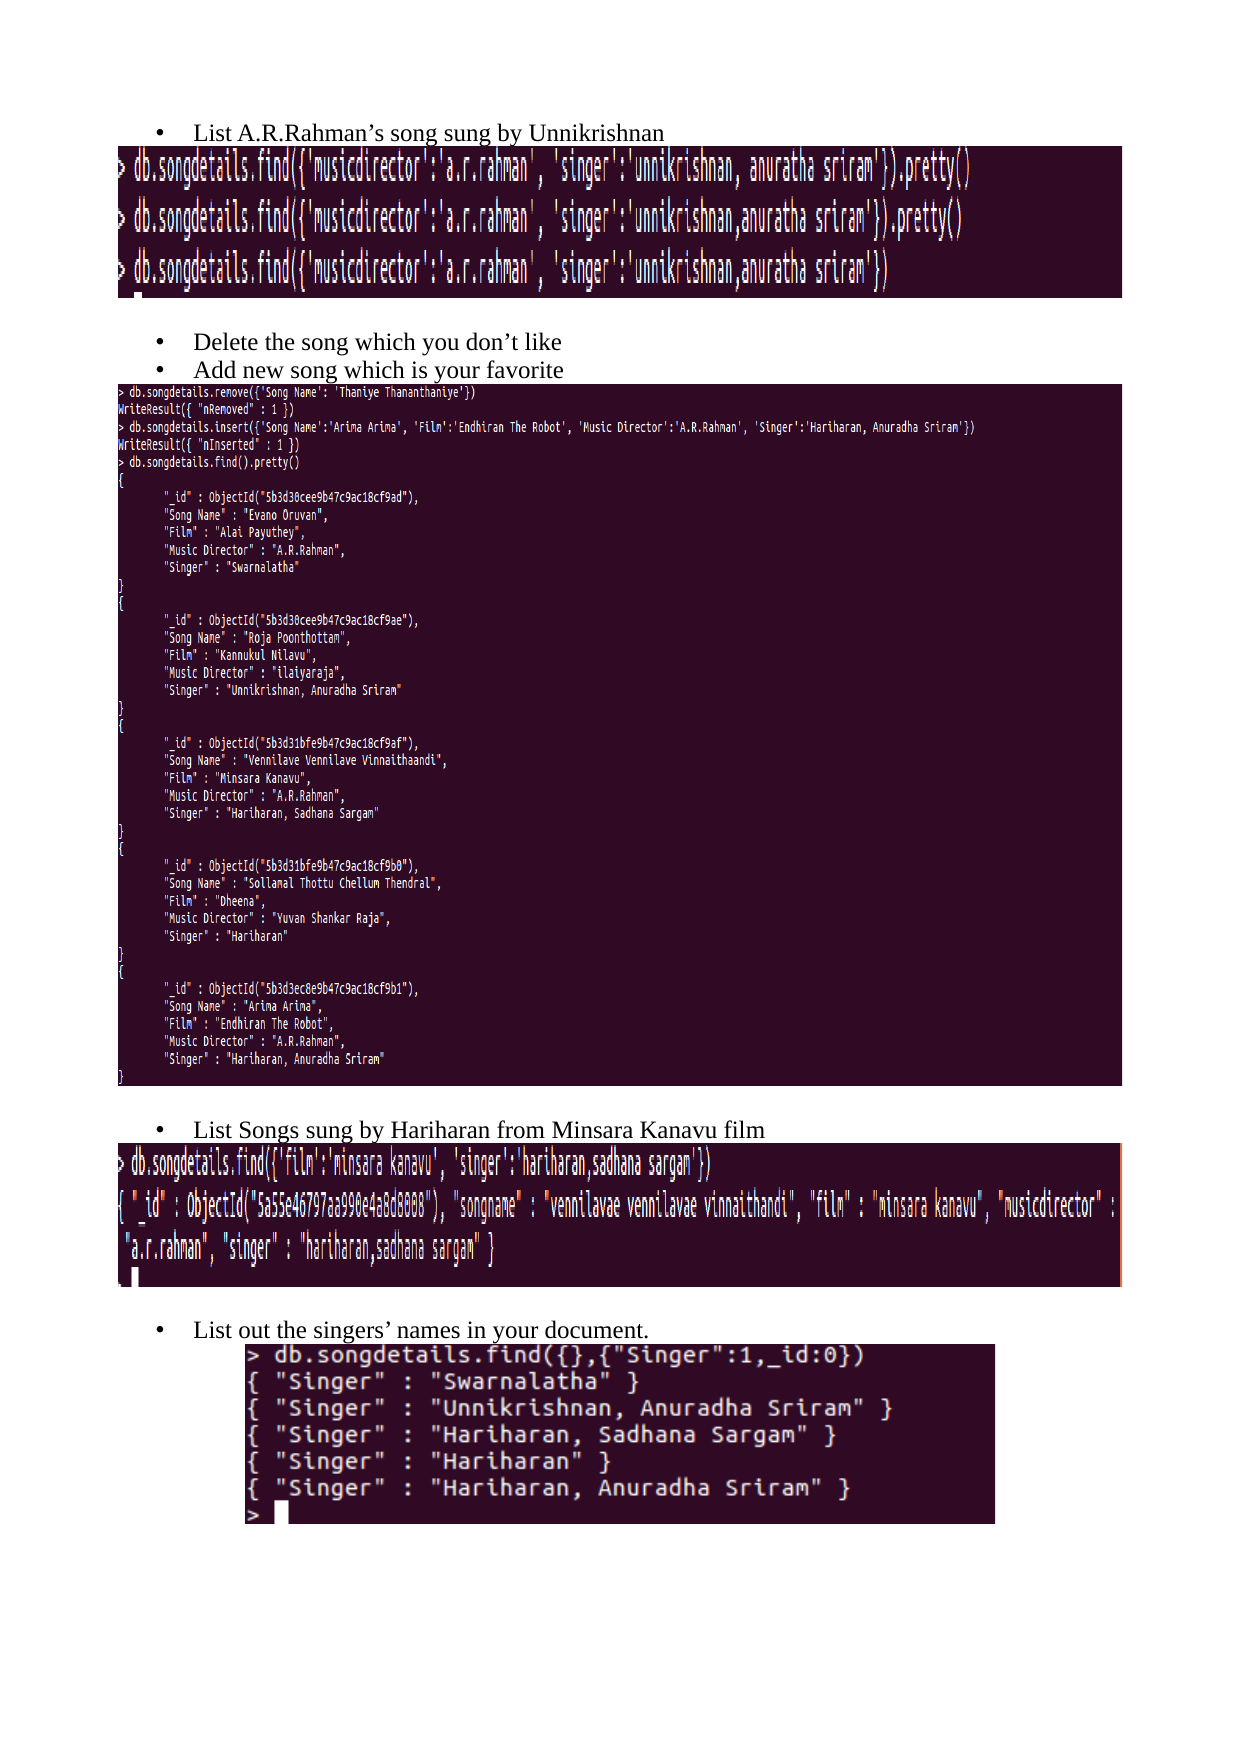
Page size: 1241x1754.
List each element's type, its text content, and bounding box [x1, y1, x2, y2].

list List A.R.Rahman’s song sung by Unnikrishnan [156, 118, 1122, 146]
picture [118, 384, 1123, 1086]
list Add new song which is your favorite [156, 355, 1122, 384]
list List out the singers’ names in your document. [156, 1316, 1122, 1344]
picture [118, 1143, 1123, 1287]
picture [245, 1344, 995, 1524]
list List Songs sung by Hariharan from Minsara Kanavu film [156, 1115, 1122, 1143]
picture [118, 146, 1123, 298]
list Delete the song which you don’t like [156, 327, 1122, 355]
